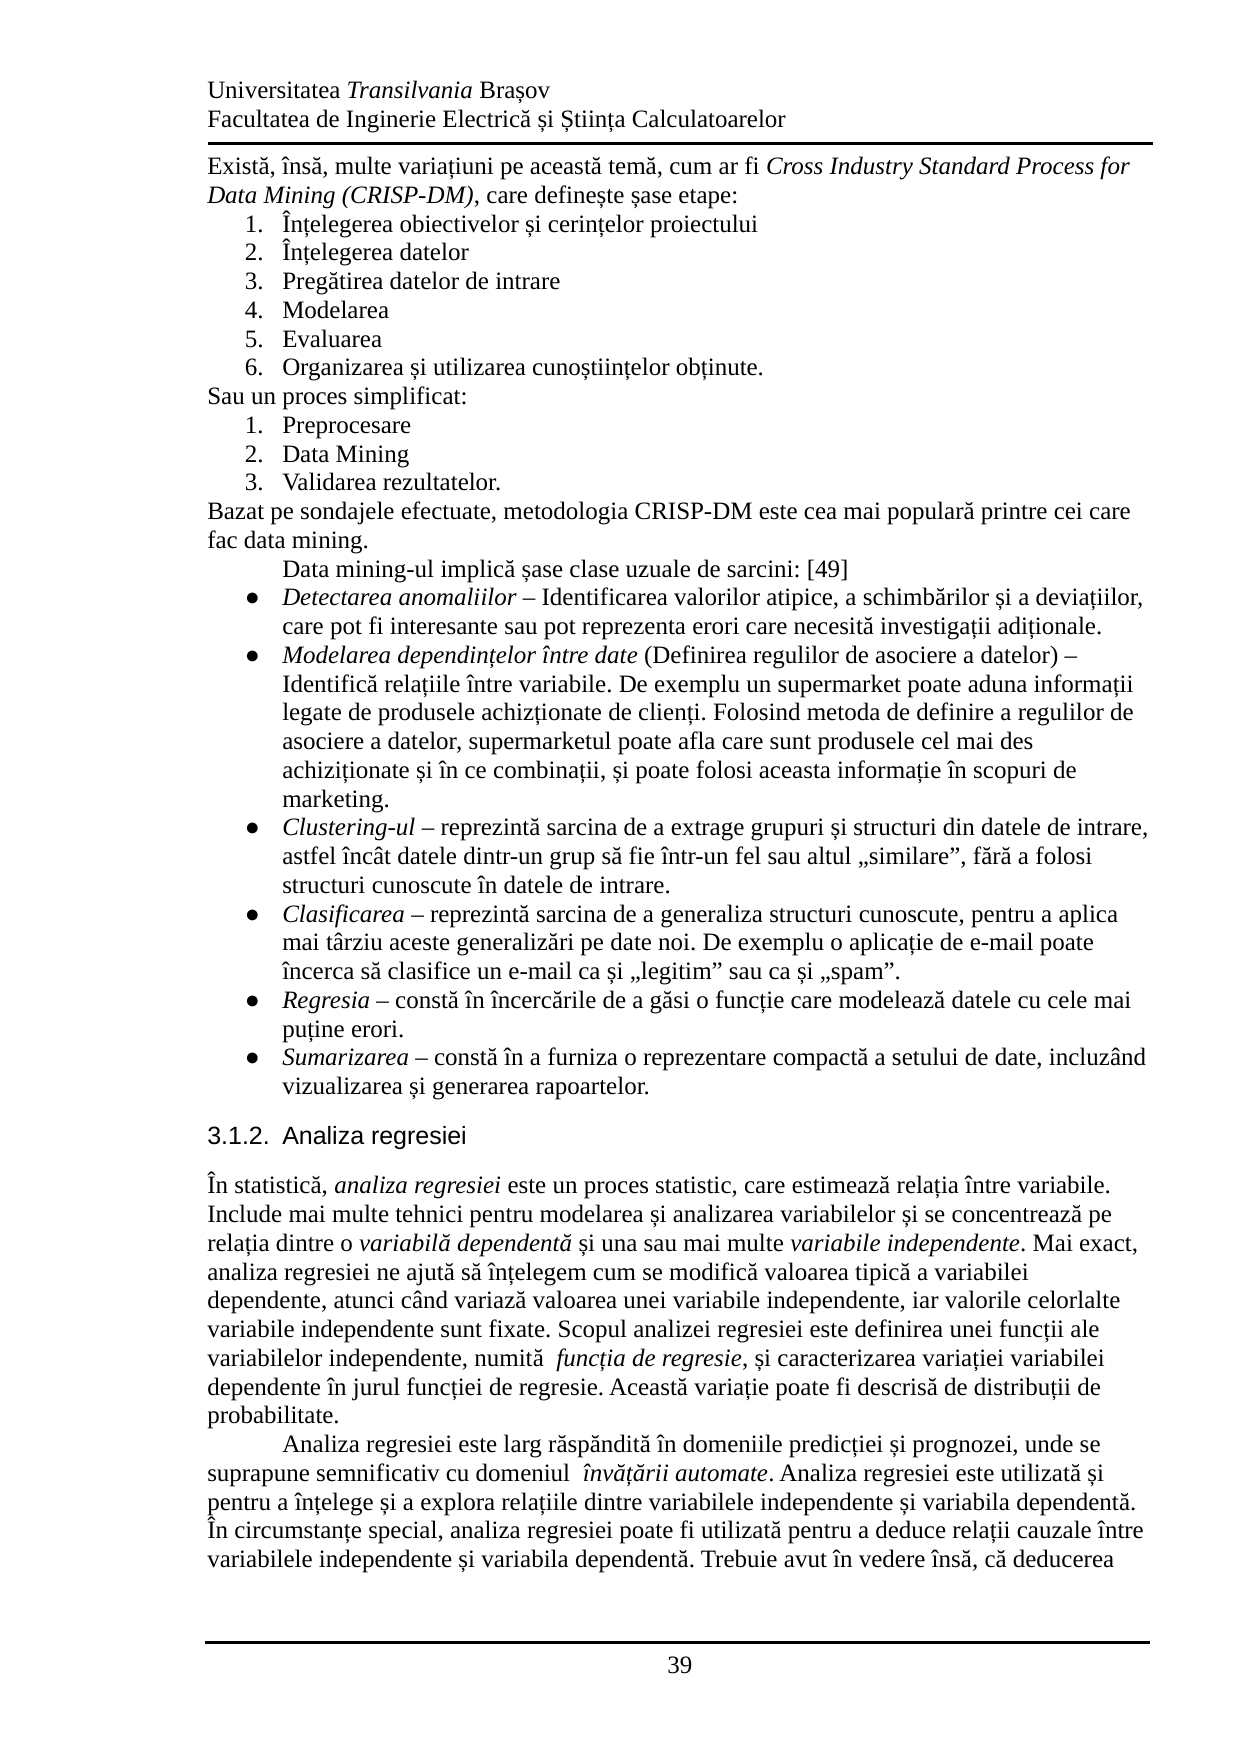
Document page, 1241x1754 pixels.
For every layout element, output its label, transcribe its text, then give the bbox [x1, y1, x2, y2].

list Organizarea și utilizarea cunoștiințelor obținute. [244, 352, 1152, 381]
list Modelarea dependințelor între date (Definirea regulilor de asociere a datelor) – Identifică relațiile între variabile. De exemplu un supermarket poate aduna informații legate de produsele achizționate de clienți. Folosind metoda de definire a regulilor de asociere a datelor, supermarketul poate afla care sunt produsele cel mai des achiziționate și în ce combinații, și poate folosi aceasta informație în scopuri de marketing. [244, 640, 1152, 812]
list Regresia – constă în încercările de a găsi o funcție care modelează datele cu cele mai puține erori. [244, 985, 1152, 1042]
list Data Mining [244, 439, 1152, 467]
list Înțelegerea obiectivelor și cerințelor proiectului [244, 209, 1152, 237]
text Data mining-ul implică șase clase uzuale de sarcini: [49] [207, 554, 1152, 582]
list Clustering-ul – reprezintă sarcina de a extrage grupuri și structuri din datele de intrare, astfel încât datele dintr-un grup să fie într-un fel sau altul „similare”, fără a folosi structuri cunoscute în datele de intrare. [244, 812, 1152, 899]
text Bazat pe sondajele efectuate, metodologia CRISP-DM este cea mai populară printre cei care fac data mining. [207, 496, 1152, 554]
list Modelarea [244, 295, 1152, 324]
list Preprocesare [244, 410, 1152, 439]
list Sumarizarea – constă în a furniza o reprezentare compactă a setului de date, incluzând vizualizarea și generarea rapoartelor. [244, 1042, 1152, 1100]
list Detectarea anomaliilor – Identificarea valorilor atipice, a schimbărilor și a deviațiilor, care pot fi interesante sau pot reprezenta erori care necesită investigații adiționale. [244, 582, 1152, 640]
list Validarea rezultatelor. [244, 467, 1152, 496]
list Clasificarea – reprezintă sarcina de a generaliza structuri cunoscute, pentru a aplica mai târziu aceste generalizări pe date noi. De exemplu o aplicație de e-mail poate încerca să clasifice un e-mail ca și „legitim” sau ca și „spam”. [244, 899, 1152, 985]
list Evaluarea [244, 324, 1152, 352]
text Analiza regresiei este larg răspăndită în domeniile predicției și prognozei, unde se suprapune semnificativ cu domeniul învățării automate. Analiza regresiei este utilizată și pentru a înțelege și a explora relațiile dintre variabilele independente și variabila dependentă. În circumstanțe special, analiza regresiei poate fi utilizată pentru a deduce relații cauzale între variabilele independente și variabila dependentă. Trebuie avut în vedere însă, că deducerea [207, 1429, 1152, 1573]
list Pregătirea datelor de intrare [244, 266, 1152, 295]
list Înțelegerea datelor [244, 237, 1152, 266]
text Sau un proces simplificat: [207, 381, 1152, 410]
text În statistică, analiza regresiei este un proces statistic, care estimează relația între variabile. Include mai multe tehnici pentru modelarea și analizarea variabilelor și se concentrează pe relația dintre o variabilă dependentă și una sau mai multe variabile independente. Mai exact, analiza regresiei ne ajută să înțelegem cum se modifică valoarea tipică a variabilei dependente, atunci când variază valoarea unei variabile independente, iar valorile celorlalte variabile independente sunt fixate. Scopul analizei regresiei este definirea unei funcții ale variabilelor independente, numită funcția de regresie, și caracterizarea variației variabilei dependente în jurul funcției de regresie. Această variație poate fi descrisă de distribuții de probabilitate. [207, 1170, 1152, 1429]
text Există, însă, multe variațiuni pe această temă, cum ar fi Cross Industry Standard Process for Data Mining (CRISP-DM), care definește șase etape: [207, 151, 1152, 209]
subtitle Analiza regresiei [207, 1121, 1152, 1149]
